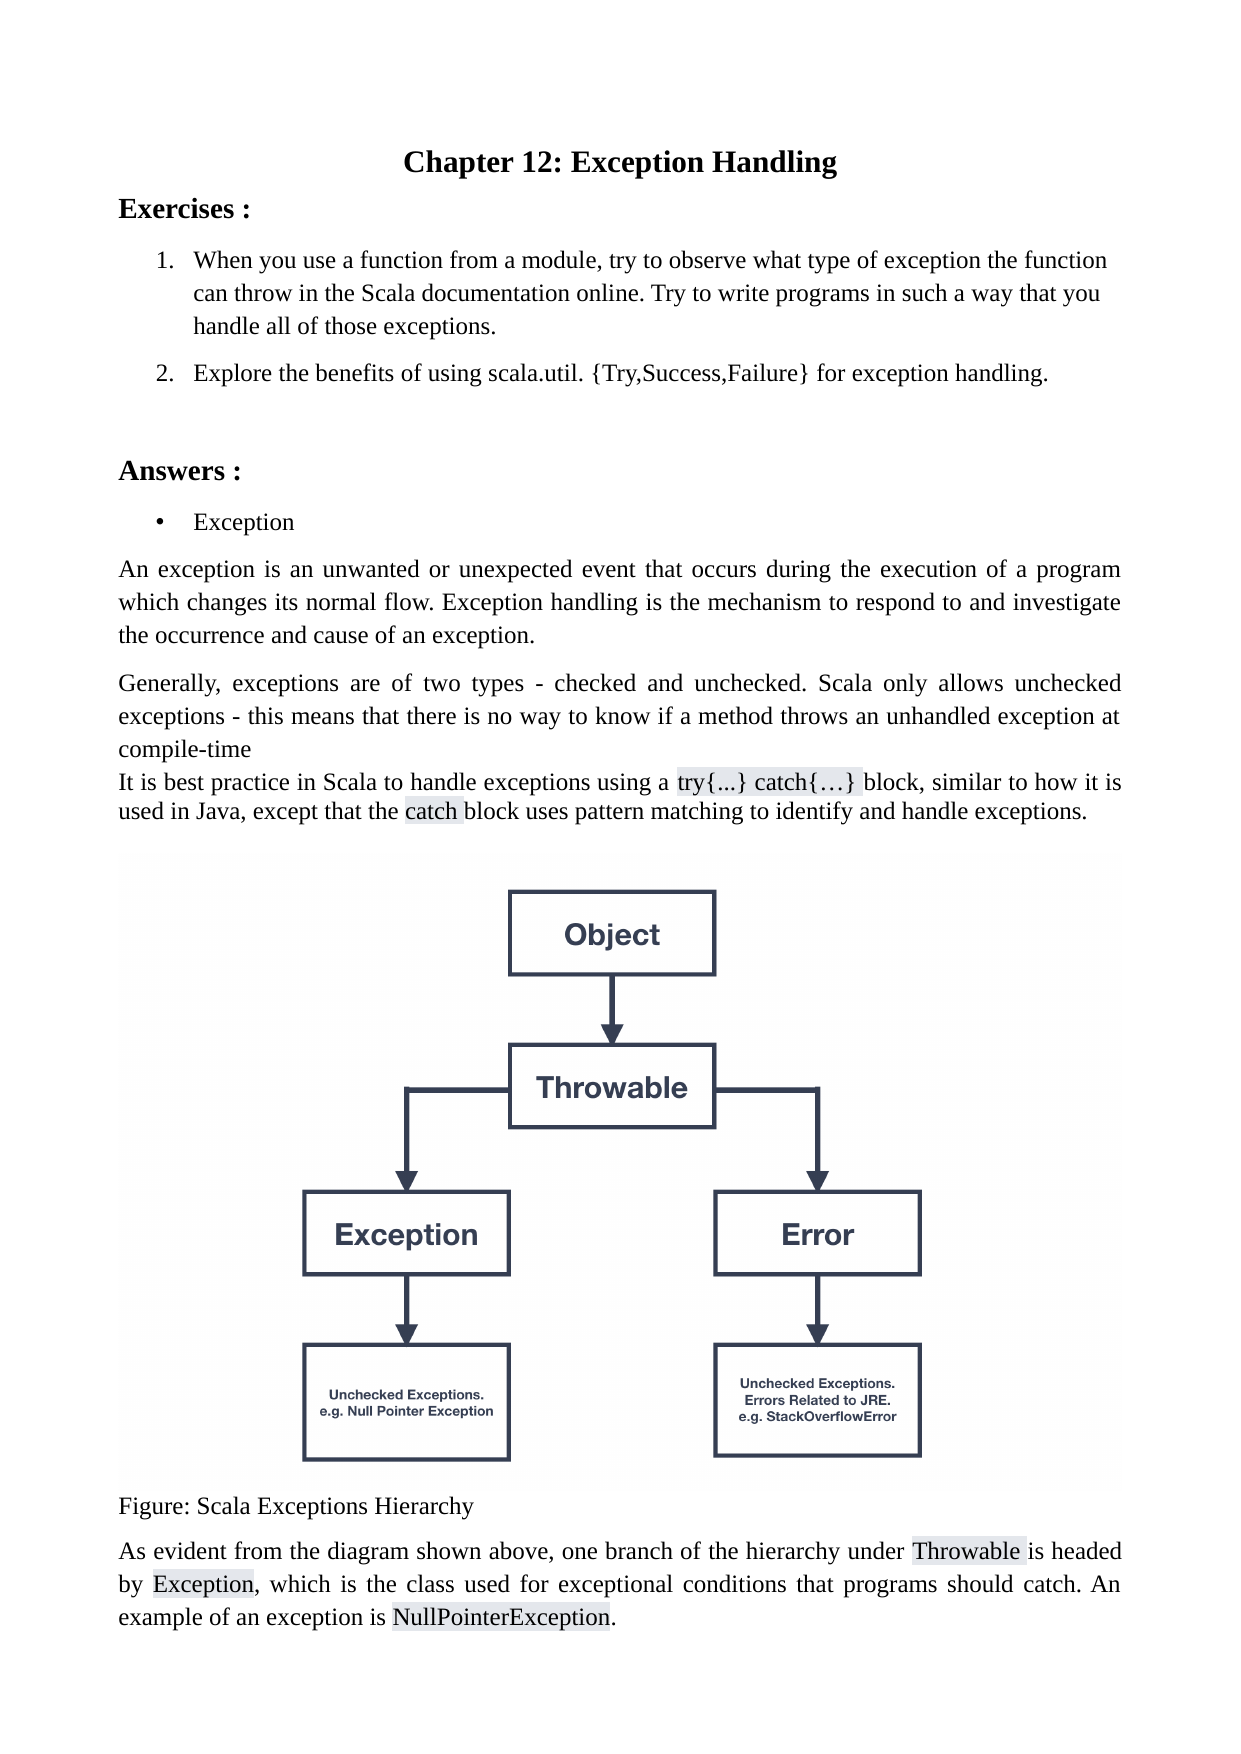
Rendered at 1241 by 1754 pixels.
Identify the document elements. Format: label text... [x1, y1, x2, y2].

list When you use a function from a module, try to observe what type of exception the function can throw in the Scala documentation online. Try to write programs in such a way that you handle all of those exceptions. [156, 245, 1122, 339]
list Explore the benefits of using scala.util. {Try,Success,Failure} for exception handling. [156, 358, 1122, 387]
text Answers : [118, 453, 1122, 487]
text As evident from the diagram shown above, one branch of the hierarchy under Throwable is headed by Exception, which is the class used for exceptional conditions that programs should catch. An example of an exception is NullPointerException. [118, 1536, 1122, 1631]
picture [118, 853, 1123, 1491]
list Figure: Scala Exceptions Hierarchy [118, 1491, 1122, 1519]
text Generally, exceptions are of two types - checked and unchecked. Scala only allows unchecked exceptions - this means that there is no way to know if a method throws an unhandled exception at compile-time [118, 668, 1122, 763]
text Exercises : [118, 192, 1122, 225]
subtitle Chapter 12: Exception Handling [118, 143, 1122, 179]
text It is best practice in Scala to handle exceptions using a try{...} catch{…} block, similar to how it is used in Java, except that the catch block uses pattern matching to identify and handle exceptions. [118, 767, 1122, 824]
list Exception [156, 507, 1122, 535]
list An exception is an unwanted or unexpected event that occurs during the execution of a program which changes its normal flow. Exception handling is the mechanism to respond to and investigate the occurrence and cause of an exception. [118, 554, 1122, 649]
